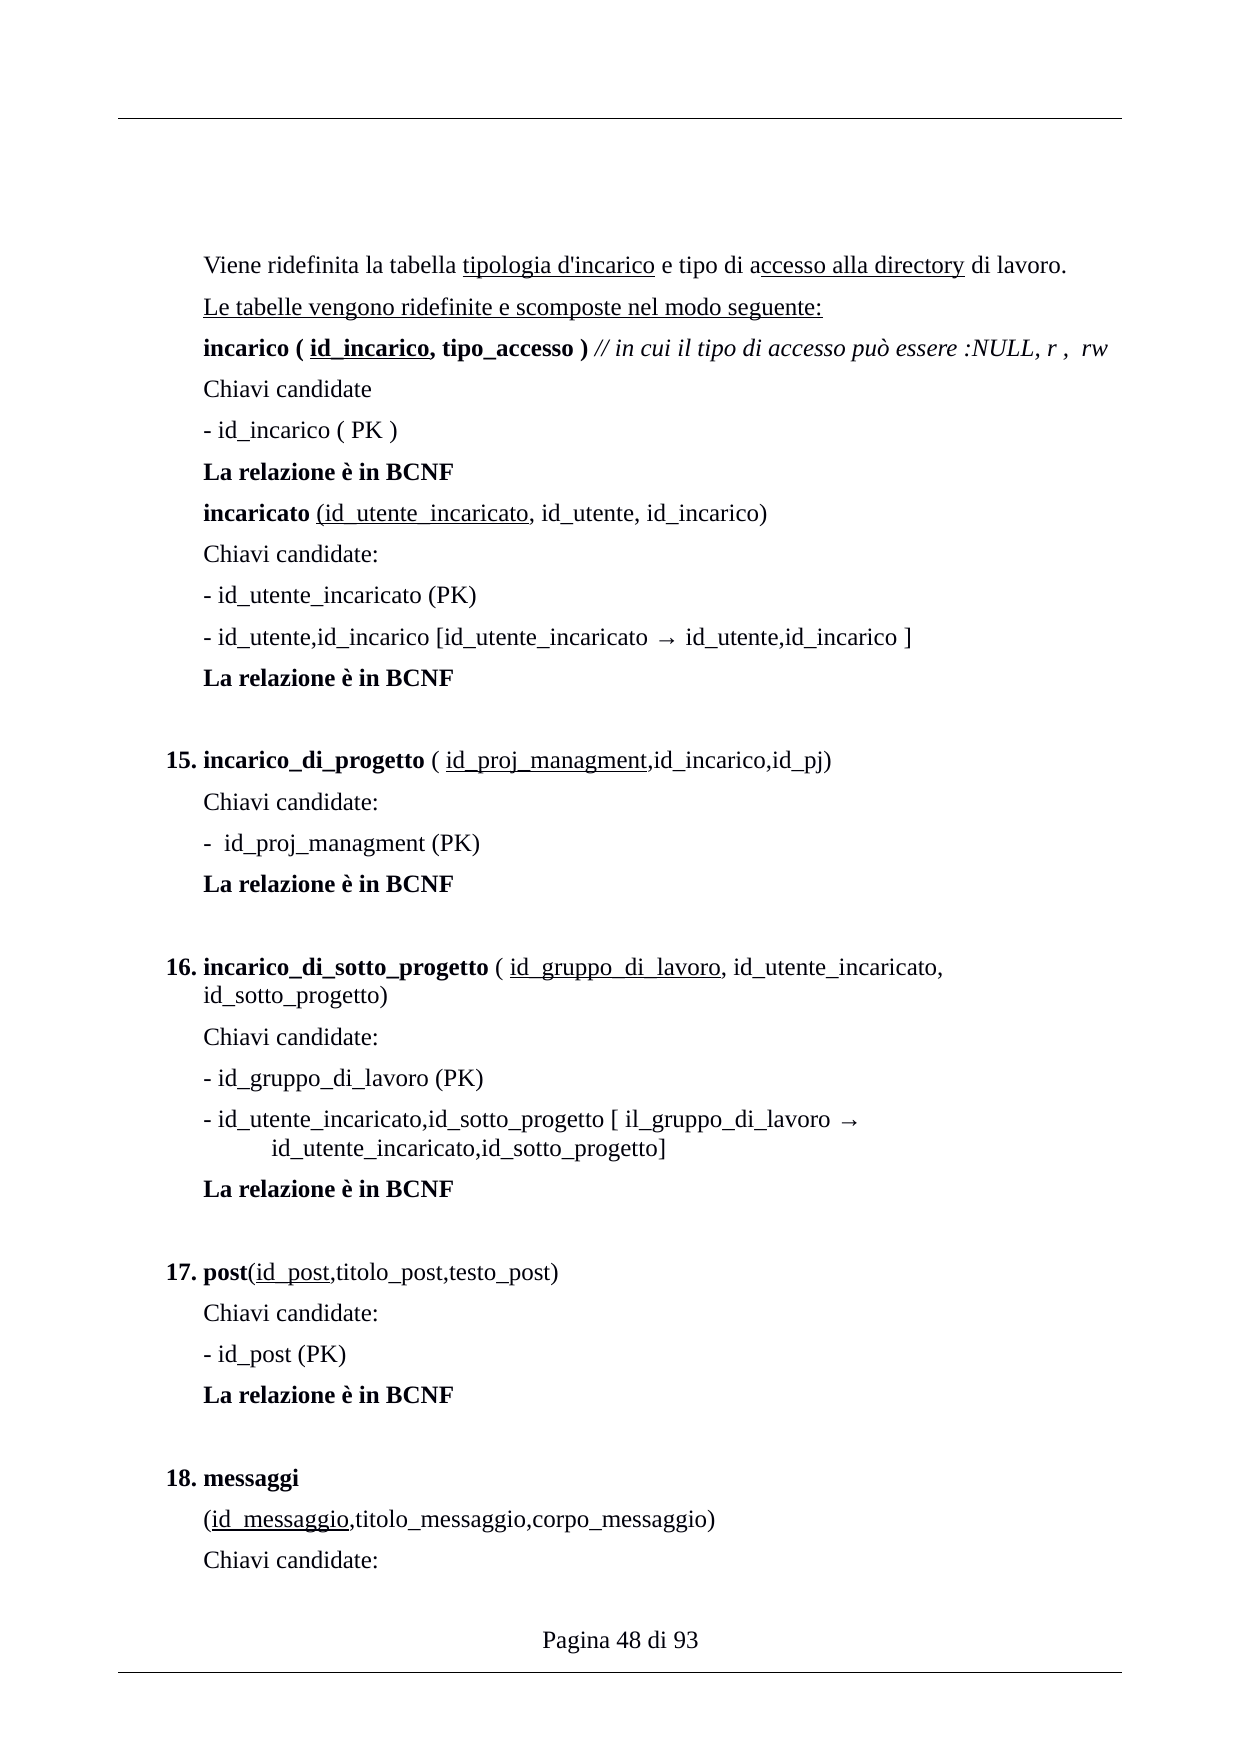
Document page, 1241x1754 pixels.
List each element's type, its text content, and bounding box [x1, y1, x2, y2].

list La relazione è in BCNF [166, 869, 1119, 898]
list Le tabelle vengono ridefinite e scomposte nel modo seguente: [166, 292, 1119, 321]
list Chiavi candidate: [166, 539, 1119, 568]
list La relazione è in BCNF [166, 663, 1119, 692]
list incarico_di_progetto ( id_proj_managment,id_incarico,id_pj) [166, 746, 1119, 774]
list Chiavi candidate [166, 374, 1119, 403]
list messaggi [166, 1463, 1119, 1492]
list (id_messaggio,titolo_messaggio,corpo_messaggio) [166, 1504, 1119, 1533]
list La relazione è in BCNF [166, 457, 1119, 486]
list Chiavi candidate: [166, 1298, 1119, 1327]
list incarico_di_sotto_progetto ( id_gruppo_di_lavoro, id_utente_incaricato, id_sotto_progetto) [166, 952, 1119, 1009]
list Chiavi candidate: [166, 787, 1119, 816]
list - id_utente_incaricato (PK) [166, 581, 1119, 609]
list incaricato (id_utente_incaricato, id_utente, id_incarico) [166, 498, 1119, 527]
list - id_gruppo_di_lavoro (PK) [166, 1063, 1119, 1092]
list - id_utente,id_incarico [id_utente_incaricato → id_utente,id_incarico ] [166, 622, 1119, 651]
list La relazione è in BCNF [166, 1174, 1119, 1203]
list Chiavi candidate: [166, 1022, 1119, 1051]
list Viene ridefinita la tabella tipologia d'incarico e tipo di accesso alla directory di lavoro. [166, 251, 1119, 279]
list - id_utente_incaricato,id_sotto_progetto [ il_gruppo_di_lavoro → id_utente_incaricato,id_sotto_progetto] [166, 1104, 1119, 1162]
list post(id_post,titolo_post,testo_post) [166, 1257, 1119, 1286]
list - id_incarico ( PK ) [166, 416, 1119, 444]
list - id_proj_managment (PK) [166, 828, 1119, 857]
list incarico ( id_incarico, tipo_accesso ) // in cui il tipo di accesso può essere :NULL, r , rw [166, 333, 1119, 362]
list Chiavi candidate: [166, 1546, 1119, 1574]
list - id_post (PK) [166, 1339, 1119, 1368]
list La relazione è in BCNF [166, 1381, 1119, 1409]
